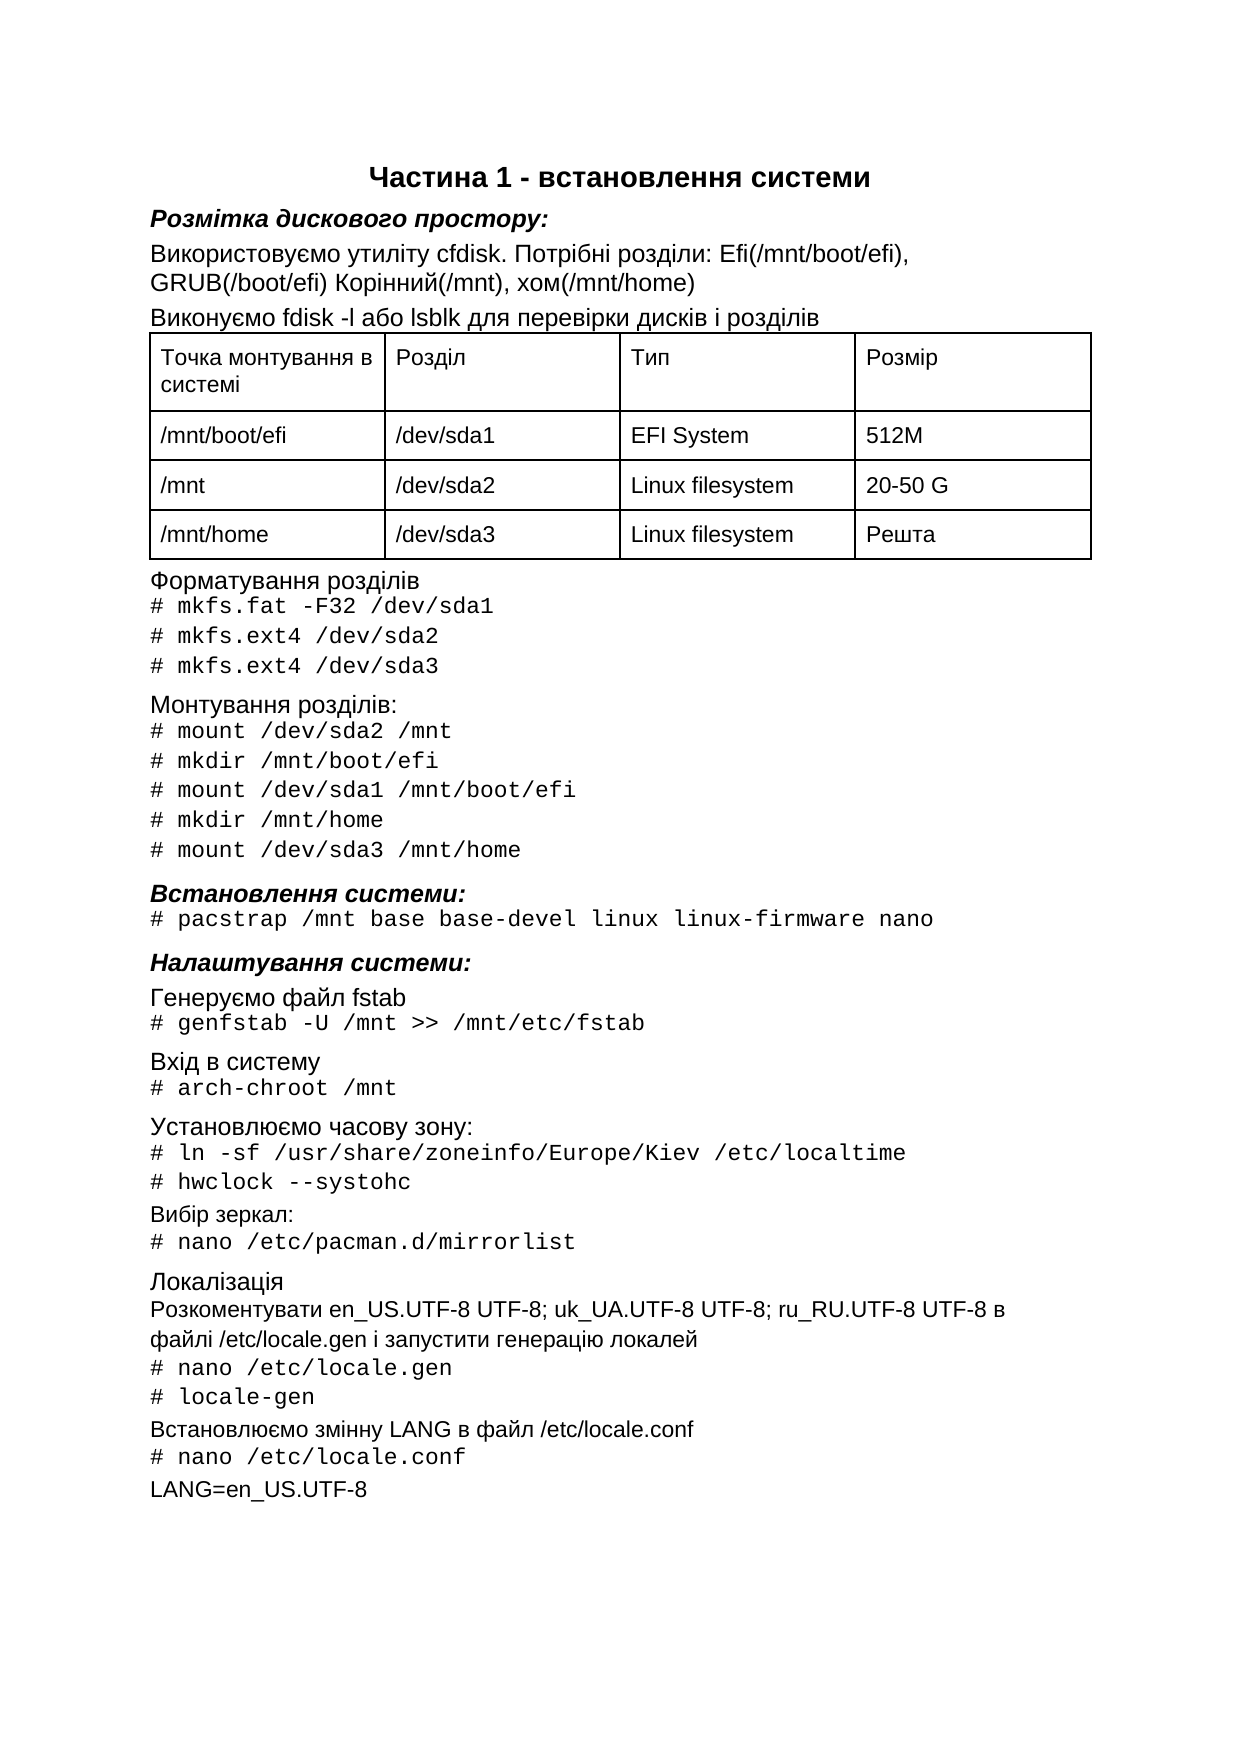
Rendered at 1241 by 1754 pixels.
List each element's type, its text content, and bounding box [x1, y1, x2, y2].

table_cell 20-50 G [856, 461, 1090, 508]
table_header Точка монтування в системі [151, 334, 384, 410]
text LANG=en_US.UTF-8 [150, 1476, 1090, 1502]
table_cell /mnt/boot/efi [151, 412, 384, 459]
text # mount /dev/sda3 /mnt/home [150, 838, 1090, 864]
text Вибір зеркал: [150, 1201, 1090, 1227]
text # genfstab -U /mnt >> /mnt/etc/fstab [150, 1011, 1090, 1037]
text # mount /dev/sda2 /mnt [150, 719, 1090, 745]
table_cell /mnt/home [151, 511, 384, 558]
text Розкоментувати en_US.UTF-8 UTF-8; uk_UA.UTF-8 UTF-8; ru_RU.UTF-8 UTF-8 в файлі /etc/locale.gen і запустити генерацію локалей [150, 1296, 1090, 1352]
text # arch-chroot /mnt [150, 1076, 1090, 1102]
text # locale-gen [150, 1386, 1090, 1412]
text # mount /dev/sda1 /mnt/boot/efi [150, 779, 1090, 805]
subtitle Розмітка дискового простору: [150, 204, 1090, 233]
table_cell EFI System [621, 412, 854, 459]
table_cell Linux filesystem [621, 511, 854, 558]
text # mkdir /mnt/boot/efi [150, 749, 1090, 775]
subtitle Налаштування системи: [150, 948, 1090, 976]
text # nano /etc/locale.conf [150, 1446, 1090, 1472]
table_cell /dev/sda2 [386, 461, 619, 508]
subtitle Вхід в систему [150, 1047, 1090, 1076]
subtitle Форматування розділів [150, 566, 1090, 595]
text # nano /etc/pacman.d/mirrorlist [150, 1231, 1090, 1257]
table_cell Решта [856, 511, 1090, 558]
text Встановлюємо змінну LANG в файл /etc/locale.conf [150, 1416, 1090, 1442]
subtitle Частина 1 - встановлення системи [150, 160, 1090, 194]
text # pacstrap /mnt base base-devel linux linux-firmware nano [150, 907, 1090, 933]
table_header Розділ [386, 334, 619, 410]
table_cell /dev/sda1 [386, 412, 619, 459]
text # mkfs.ext4 /dev/sda3 [150, 654, 1090, 680]
table_cell /mnt [151, 461, 384, 508]
table_cell Linux filesystem [621, 461, 854, 508]
text # mkfs.ext4 /dev/sda2 [150, 625, 1090, 651]
subtitle Локалізація [150, 1267, 1090, 1296]
text # ln -sf /usr/share/zoneinfo/Europe/Kiev /etc/localtime [150, 1141, 1090, 1167]
text # hwclock --systohc [150, 1171, 1090, 1197]
table_header Тип [621, 334, 854, 410]
text # nano /etc/locale.gen [150, 1356, 1090, 1382]
subtitle Виконуємо fdisk -l або lsblk для перевірки дисків і розділів [150, 303, 1090, 332]
subtitle Установлюємо часову зону: [150, 1112, 1090, 1141]
subtitle Встановлення системи: [150, 879, 1090, 907]
subtitle Генеруємо файл fstab [150, 983, 1090, 1011]
table_cell /dev/sda3 [386, 511, 619, 558]
text # mkdir /mnt/home [150, 809, 1090, 834]
text # mkfs.fat -F32 /dev/sda1 [150, 595, 1090, 621]
subtitle Використовуємо утиліту cfdisk. Потрібні розділи: Efi(/mnt/boot/efi), GRUB(/boot/efi) Корінний(/mnt), хом(/mnt/home) [150, 239, 1090, 297]
table_cell 512M [856, 412, 1090, 459]
subtitle Монтування розділів: [150, 691, 1090, 719]
table_header Розмір [856, 334, 1090, 410]
